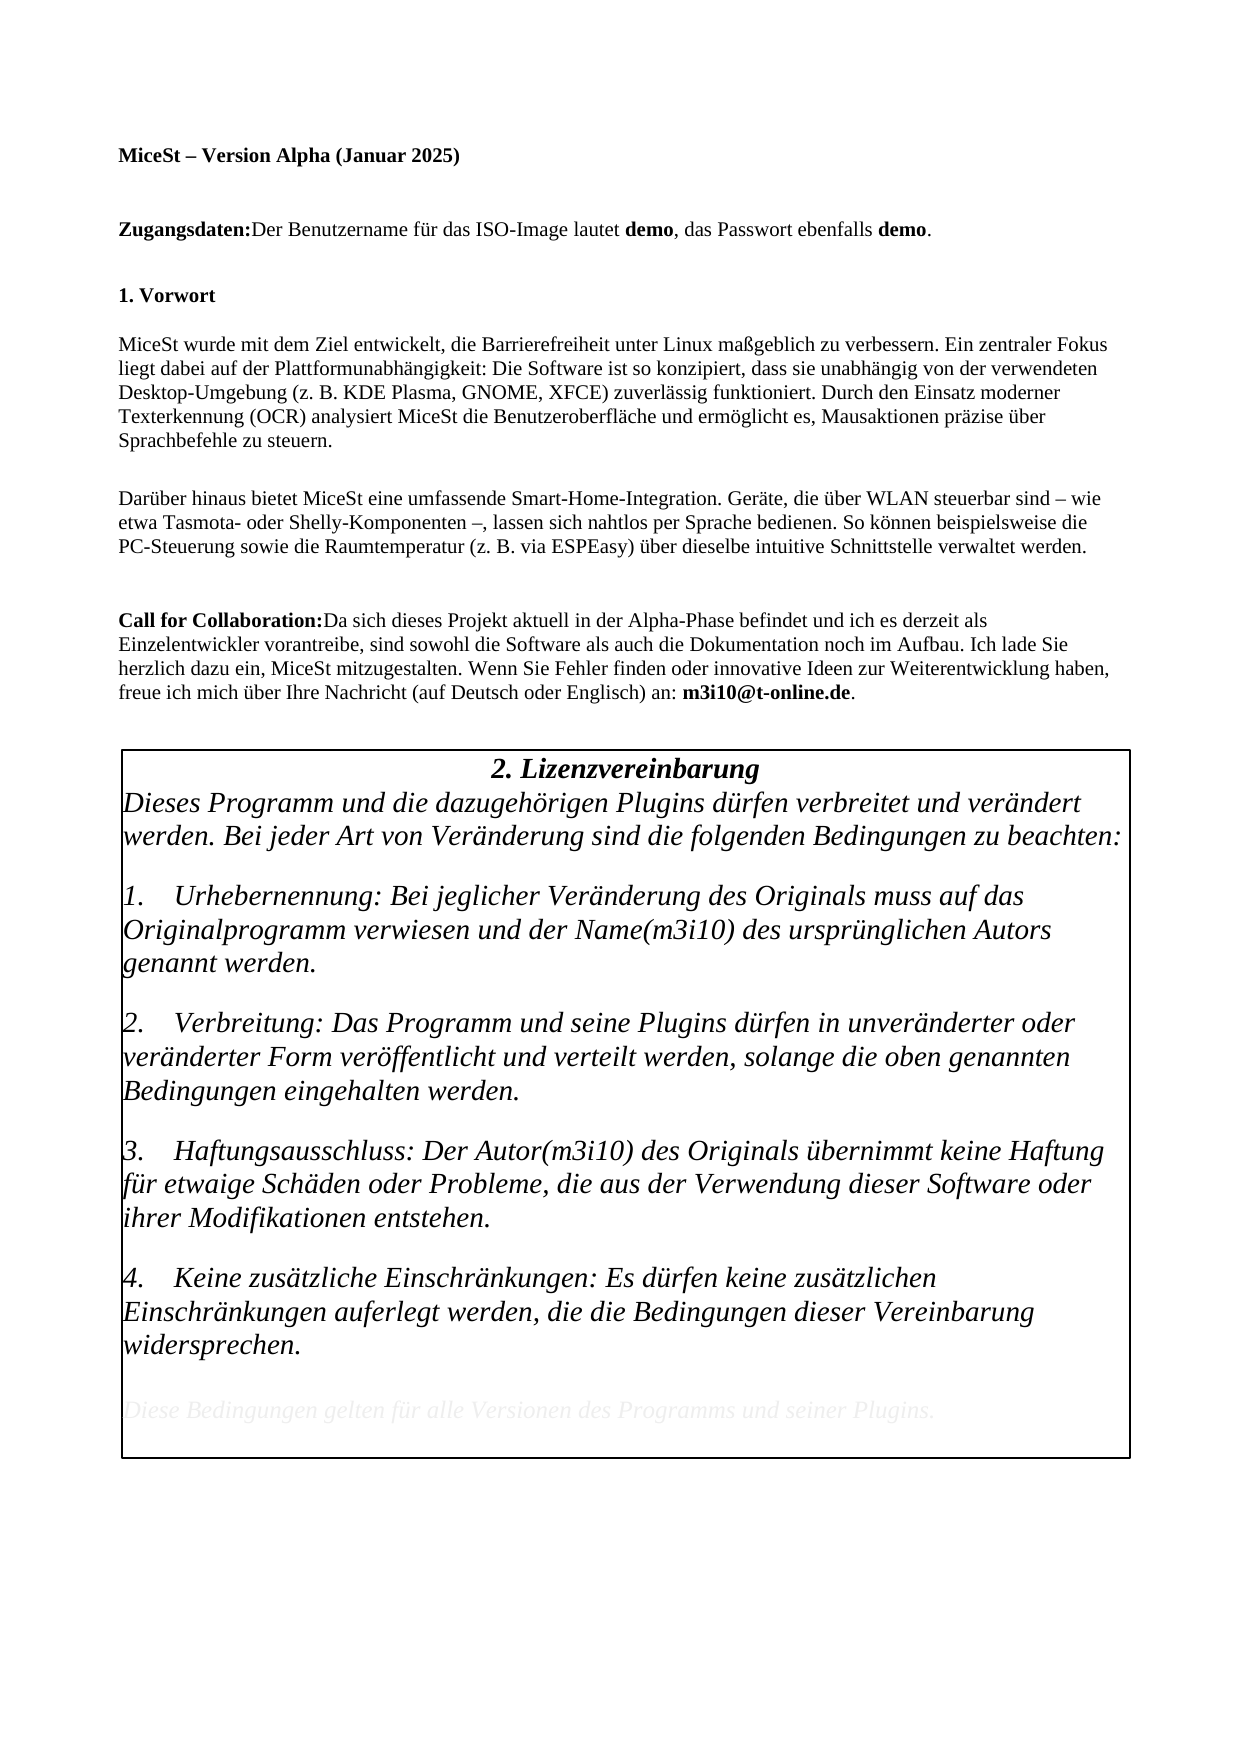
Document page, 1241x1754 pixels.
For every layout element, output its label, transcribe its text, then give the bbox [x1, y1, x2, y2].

text Darüber hinaus bietet MiceSt eine umfassende Smart-Home-Integration. Geräte, die über WLAN steuerbar sind – wie etwa Tasmota- oder Shelly-Komponenten –, lassen sich nahtlos per Sprache bedienen. So können beispielsweise die PC-Steuerung sowie die Raumtemperatur (z. B. via ESPEasy) über dieselbe intuitive Schnittstelle verwaltet werden. [118, 486, 1122, 558]
text MiceSt wurde mit dem Ziel entwickelt, die Barrierefreiheit unter Linux maßgeblich zu verbessern. Ein zentraler Fokus liegt dabei auf der Plattformunabhängigkeit: Die Software ist so konzipiert, dass sie unabhängig von der verwendeten Desktop-Umgebung (z. B. KDE Plasma, GNOME, XFCE) zuverlässig funktioniert. Durch den Einsatz moderner Texterkennung (OCR) analysiert MiceSt die Benutzeroberfläche und ermöglicht es, Mausaktionen präzise über Sprachbefehle zu steuern. [118, 332, 1122, 452]
text 1. Vorwort [118, 283, 1122, 307]
text MiceSt – Version Alpha (Januar 2025) [118, 143, 1122, 167]
text Call for Collaboration:Da sich dieses Projekt aktuell in der Alpha-Phase befindet und ich es derzeit als Einzelentwickler vorantreibe, sind sowohl die Software als auch die Dokumentation noch im Aufbau. Ich lade Sie herzlich dazu ein, MiceSt mitzugestalten. Wenn Sie Fehler finden oder innovative Ideen zur Weiterentwicklung haben, freue ich mich über Ihre Nachricht (auf Deutsch oder Englisch) an: m3i10@t-online.de. [118, 608, 1122, 704]
text Zugangsdaten:Der Benutzername für das ISO-Image lautet demo, das Passwort ebenfalls demo. [118, 217, 1122, 241]
